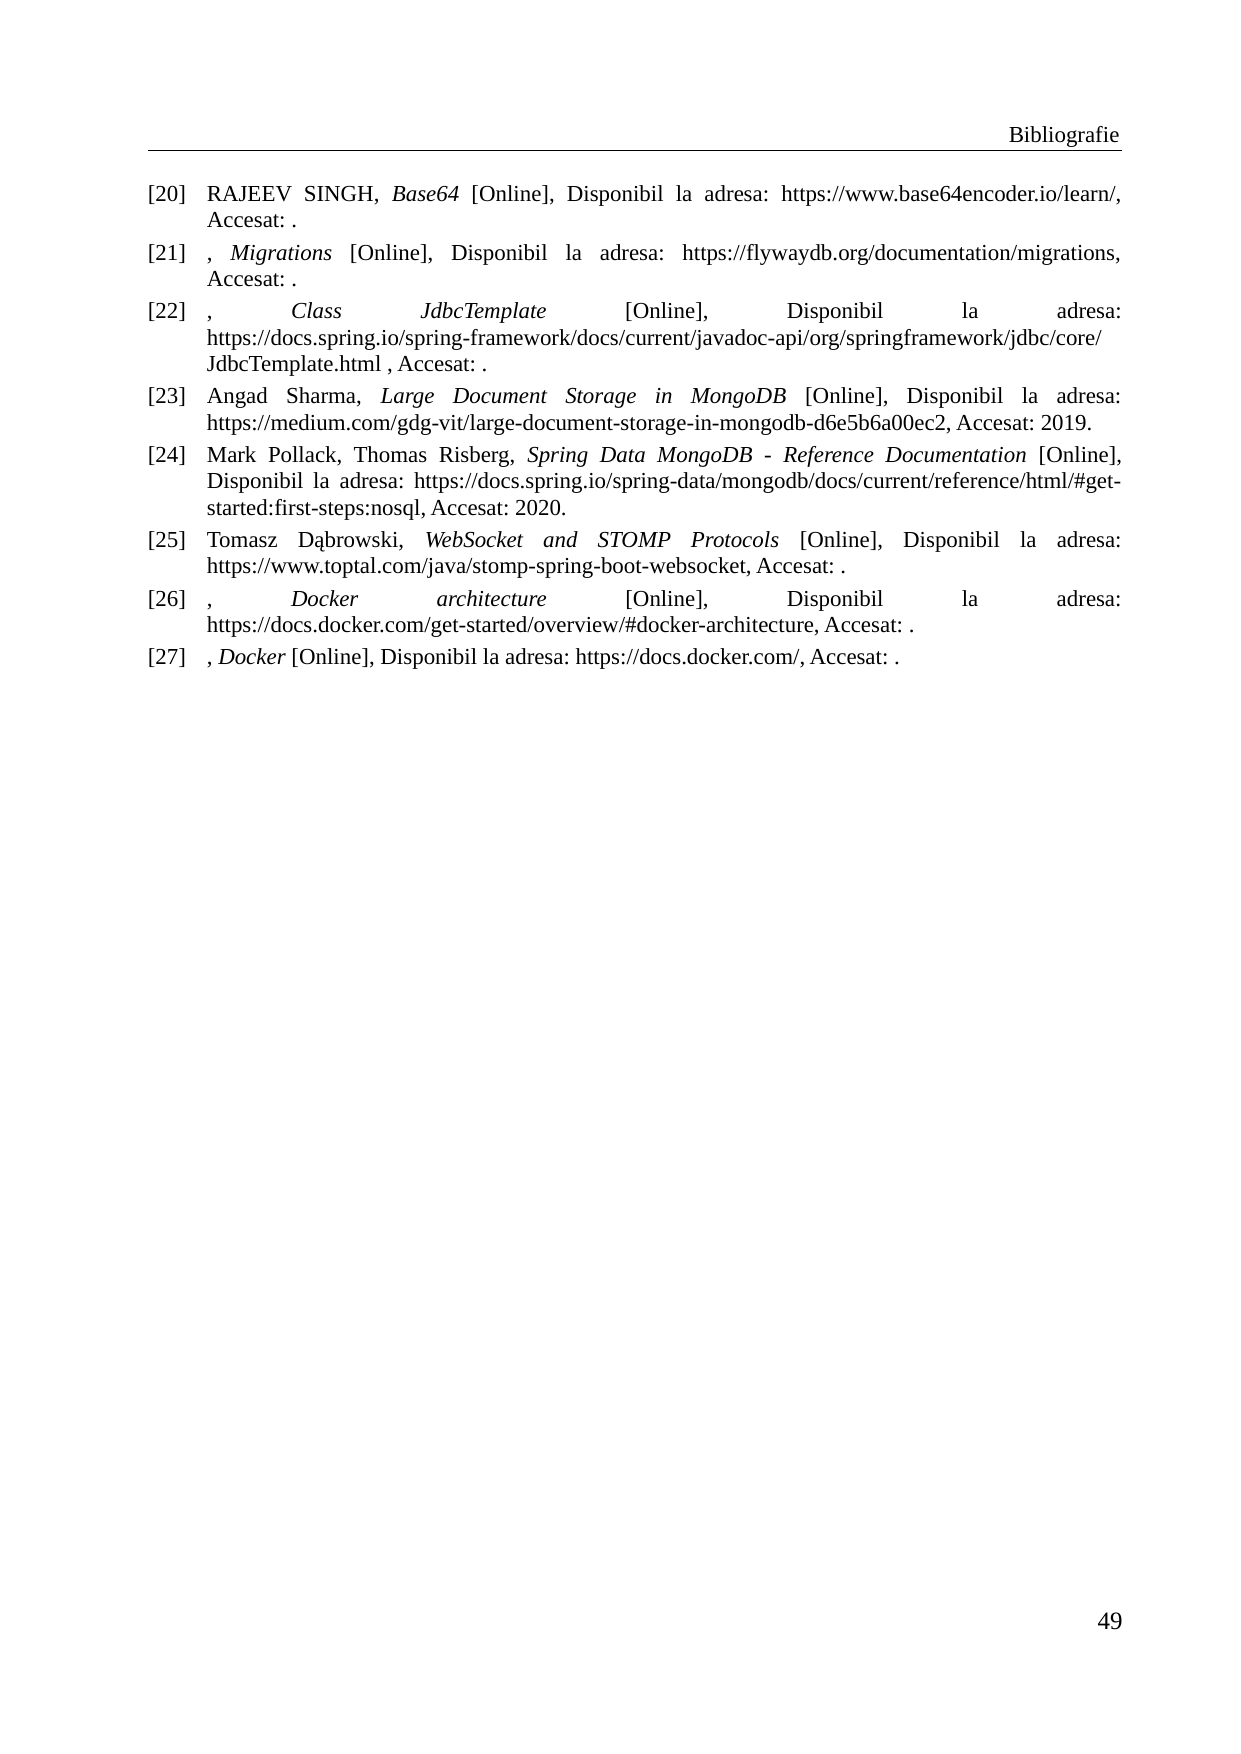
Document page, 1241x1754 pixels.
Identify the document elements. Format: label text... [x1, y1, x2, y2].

text [25] Tomasz Dąbrowski, WebSocket and STOMP Protocols [Online], Disponibil la adresa: https://www.toptal.com/java/stomp-spring-boot-websocket, Accesat: . [148, 526, 1122, 579]
text [27] , Docker [Online], Disponibil la adresa: https://docs.docker.com/, Accesat: . [148, 643, 1122, 670]
text [22] , Class JdbcTemplate [Online], Disponibil la adresa: https://docs.spring.io/spring-framework/docs/current/javadoc-api/org/springframework/jdbc/core/JdbcTemplate.html , Accesat: . [148, 297, 1122, 377]
text [21] , Migrations [Online], Disponibil la adresa: https://flywaydb.org/documentation/migrations, Accesat: . [148, 239, 1122, 292]
text [23] Angad Sharma, Large Document Storage in MongoDB [Online], Disponibil la adresa: https://medium.com/gdg-vit/large-document-storage-in-mongodb-d6e5b6a00ec2, Accesat: 2019. [148, 382, 1122, 435]
text [26] , Docker architecture [Online], Disponibil la adresa: https://docs.docker.com/get-started/overview/#docker-architecture, Accesat: . [148, 585, 1122, 637]
text [24] Mark Pollack, Thomas Risberg, Spring Data MongoDB - Reference Documentation [Online], Disponibil la adresa: https://docs.spring.io/spring-data/mongodb/docs/current/reference/html/#get-started:first-steps:nosql, Accesat: 2020. [148, 441, 1122, 520]
text [20] RAJEEV SINGH, Base64 [Online], Disponibil la adresa: https://www.base64encoder.io/learn/, Accesat: . [148, 180, 1122, 233]
